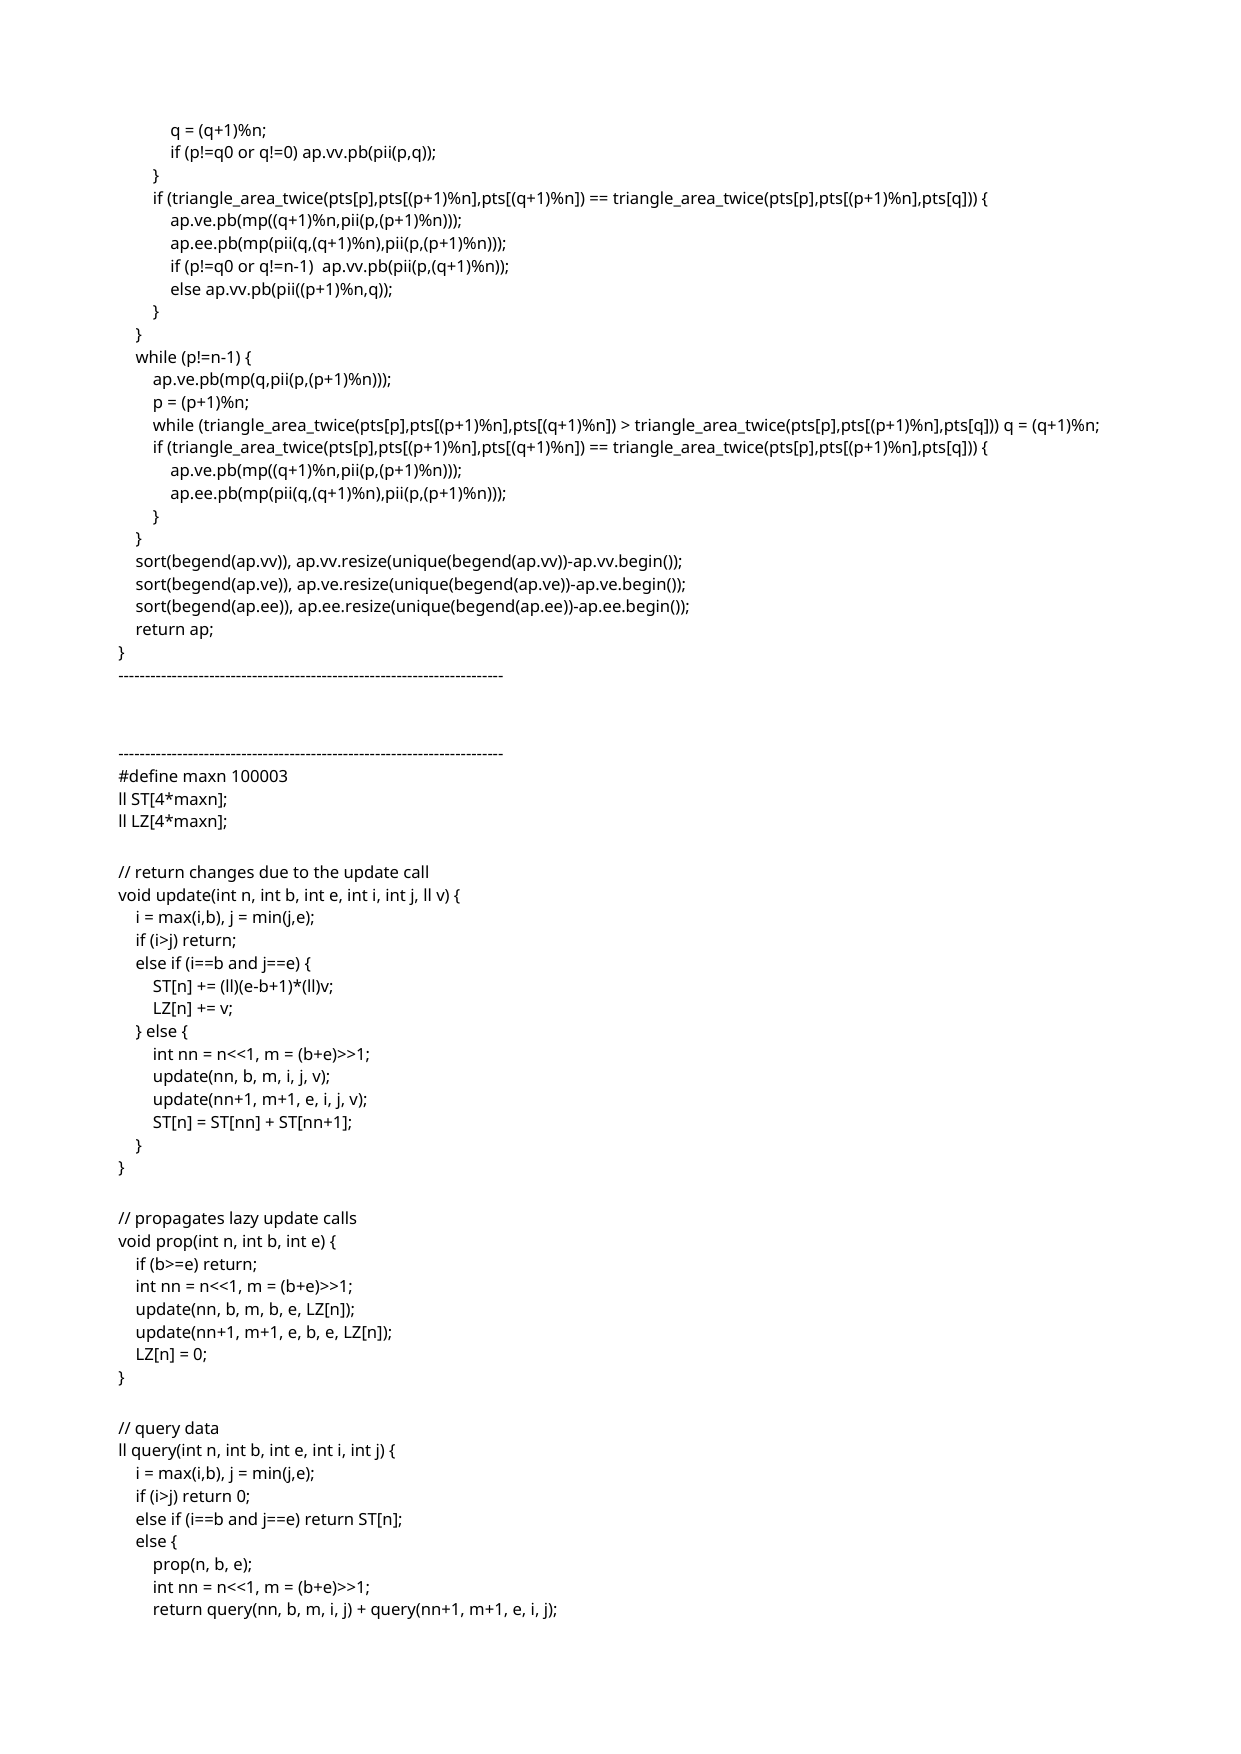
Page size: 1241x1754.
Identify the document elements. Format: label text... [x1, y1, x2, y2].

text if (triangle_area_twice(pts[p],pts[(p+1)%n],pts[(q+1)%n]) == triangle_area_twice(pts[p],pts[(p+1)%n],pts[q])) { [118, 186, 1122, 209]
text ll LZ[4*maxn]; [118, 810, 1122, 833]
text } [118, 163, 1122, 186]
text while (triangle_area_twice(pts[p],pts[(p+1)%n],pts[(q+1)%n]) > triangle_area_twice(pts[p],pts[(p+1)%n],pts[q])) q = (q+1)%n; [118, 413, 1122, 436]
text else if (i==b and j==e) { [118, 952, 1122, 974]
text ------------------------------------------------------------------------ [118, 663, 1122, 686]
text ST[n] += (ll)(e-b+1)*(ll)v; [118, 974, 1122, 997]
text if (i>j) return; [118, 929, 1122, 952]
text } [118, 1133, 1122, 1156]
text ------------------------------------------------------------------------ [118, 742, 1122, 764]
text prop(n, b, e); [118, 1553, 1122, 1575]
text int nn = n<<1, m = (b+e)>>1; [118, 1275, 1122, 1297]
text LZ[n] += v; [118, 997, 1122, 1020]
text update(nn, b, m, i, j, v); [118, 1065, 1122, 1088]
text } [118, 640, 1122, 663]
text return query(nn, b, m, i, j) + query(nn+1, m+1, e, i, j); [118, 1598, 1122, 1621]
text while (p!=n-1) { [118, 345, 1122, 368]
text update(nn+1, m+1, e, i, j, v); [118, 1088, 1122, 1111]
text if (b>=e) return; [118, 1252, 1122, 1275]
text sort(begend(ap.ve)), ap.ve.resize(unique(begend(ap.ve))-ap.ve.begin()); [118, 572, 1122, 595]
text ap.ve.pb(mp((q+1)%n,pii(p,(p+1)%n))); [118, 459, 1122, 481]
text } [118, 504, 1122, 527]
text return ap; [118, 618, 1122, 640]
text // propagates lazy update calls [118, 1207, 1122, 1229]
text ll query(int n, int b, int e, int i, int j) { [118, 1439, 1122, 1462]
text } [118, 322, 1122, 345]
text i = max(i,b), j = min(j,e); [118, 1462, 1122, 1484]
text if (p!=q0 or q!=n-1) ap.vv.pb(pii(p,(q+1)%n)); [118, 254, 1122, 277]
text sort(begend(ap.vv)), ap.vv.resize(unique(begend(ap.vv))-ap.vv.begin()); [118, 549, 1122, 572]
text update(nn+1, m+1, e, b, e, LZ[n]); [118, 1320, 1122, 1343]
text ST[n] = ST[nn] + ST[nn+1]; [118, 1111, 1122, 1133]
text ap.ee.pb(mp(pii(q,(q+1)%n),pii(p,(p+1)%n))); [118, 481, 1122, 504]
text } [118, 300, 1122, 322]
text void prop(int n, int b, int e) { [118, 1229, 1122, 1252]
text ap.ve.pb(mp((q+1)%n,pii(p,(p+1)%n))); [118, 209, 1122, 232]
text #define maxn 100003 [118, 764, 1122, 787]
text i = max(i,b), j = min(j,e); [118, 906, 1122, 929]
text p = (p+1)%n; [118, 391, 1122, 413]
text } [118, 1366, 1122, 1388]
text else { [118, 1530, 1122, 1553]
text else if (i==b and j==e) return ST[n]; [118, 1507, 1122, 1530]
text q = (q+1)%n; [118, 118, 1122, 141]
text ll ST[4*maxn]; [118, 787, 1122, 810]
text ap.ve.pb(mp(q,pii(p,(p+1)%n))); [118, 368, 1122, 391]
text if (triangle_area_twice(pts[p],pts[(p+1)%n],pts[(q+1)%n]) == triangle_area_twice(pts[p],pts[(p+1)%n],pts[q])) { [118, 436, 1122, 459]
text sort(begend(ap.ee)), ap.ee.resize(unique(begend(ap.ee))-ap.ee.begin()); [118, 595, 1122, 618]
text int nn = n<<1, m = (b+e)>>1; [118, 1575, 1122, 1598]
text } [118, 527, 1122, 549]
text LZ[n] = 0; [118, 1343, 1122, 1366]
text int nn = n<<1, m = (b+e)>>1; [118, 1042, 1122, 1065]
text // return changes due to the update call [118, 861, 1122, 883]
text } [118, 1156, 1122, 1179]
text if (p!=q0 or q!=0) ap.vv.pb(pii(p,q)); [118, 141, 1122, 163]
text // query data [118, 1416, 1122, 1439]
text void update(int n, int b, int e, int i, int j, ll v) { [118, 883, 1122, 906]
text else ap.vv.pb(pii((p+1)%n,q)); [118, 277, 1122, 300]
text ap.ee.pb(mp(pii(q,(q+1)%n),pii(p,(p+1)%n))); [118, 232, 1122, 254]
text if (i>j) return 0; [118, 1484, 1122, 1507]
text update(nn, b, m, b, e, LZ[n]); [118, 1297, 1122, 1320]
text } else { [118, 1020, 1122, 1042]
